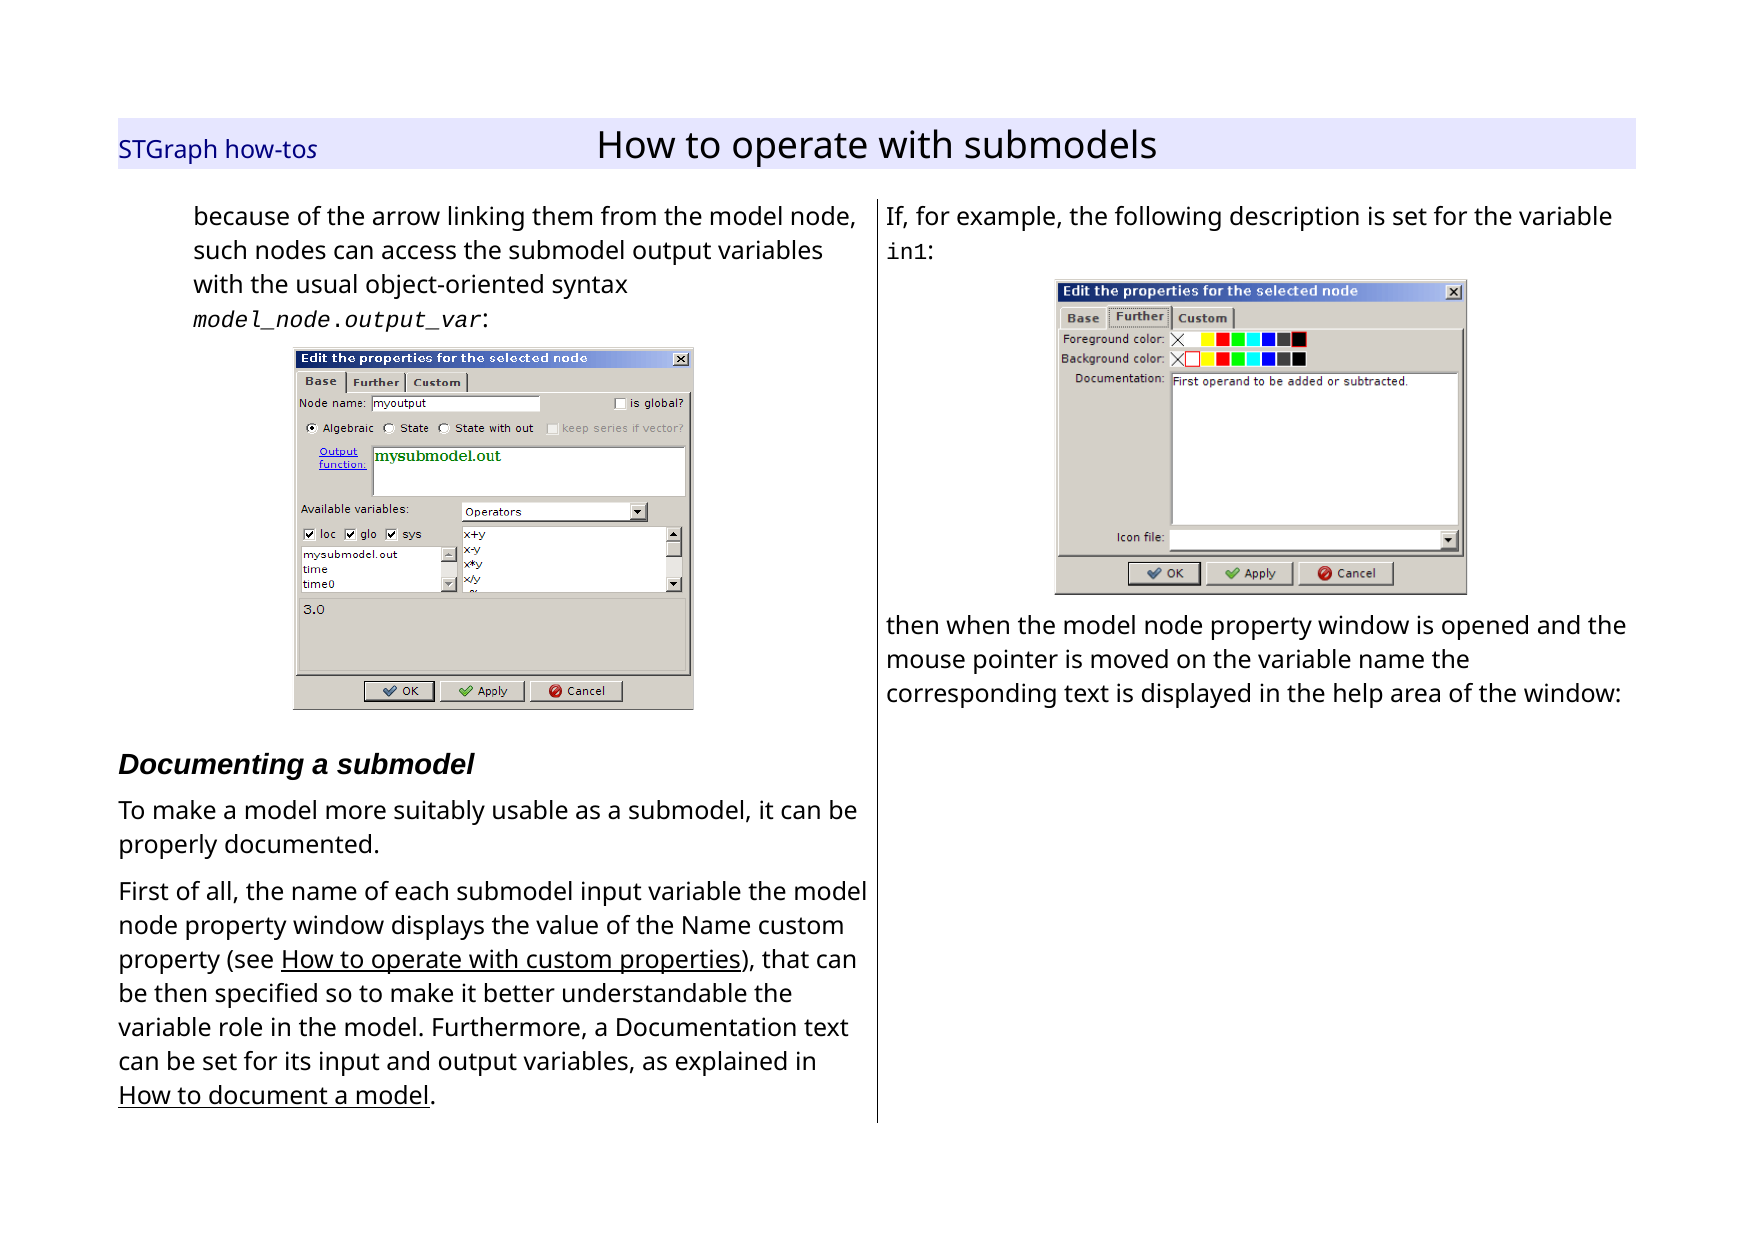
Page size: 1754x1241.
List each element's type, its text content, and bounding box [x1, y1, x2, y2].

text If, for example, the following description is set for the variable in1: [886, 199, 1636, 267]
picture [1054, 279, 1468, 595]
subtitle Documenting a submodel [118, 747, 868, 780]
text To make a model more suitably usable as a submodel, it can be properly documented. [118, 793, 868, 861]
text then when the model node property window is opened and the mouse pointer is moved on the variable name the corresponding text is displayed in the help area of the window: [886, 607, 1636, 710]
list because of the arrow linking them from the model node, such nodes can access the submodel output variables with the usual object-oriented syntax model_node.output_var: [156, 199, 868, 335]
picture [292, 347, 694, 710]
text First of all, the name of each submodel input variable the model node property window displays the value of the Name custom property (see How to operate with custom properties), that can be then specified so to make it better understandable the variable role in the model. Furthermore, a Documentation text can be set for its input and output variables, as explained in How to document a model. [118, 873, 868, 1112]
